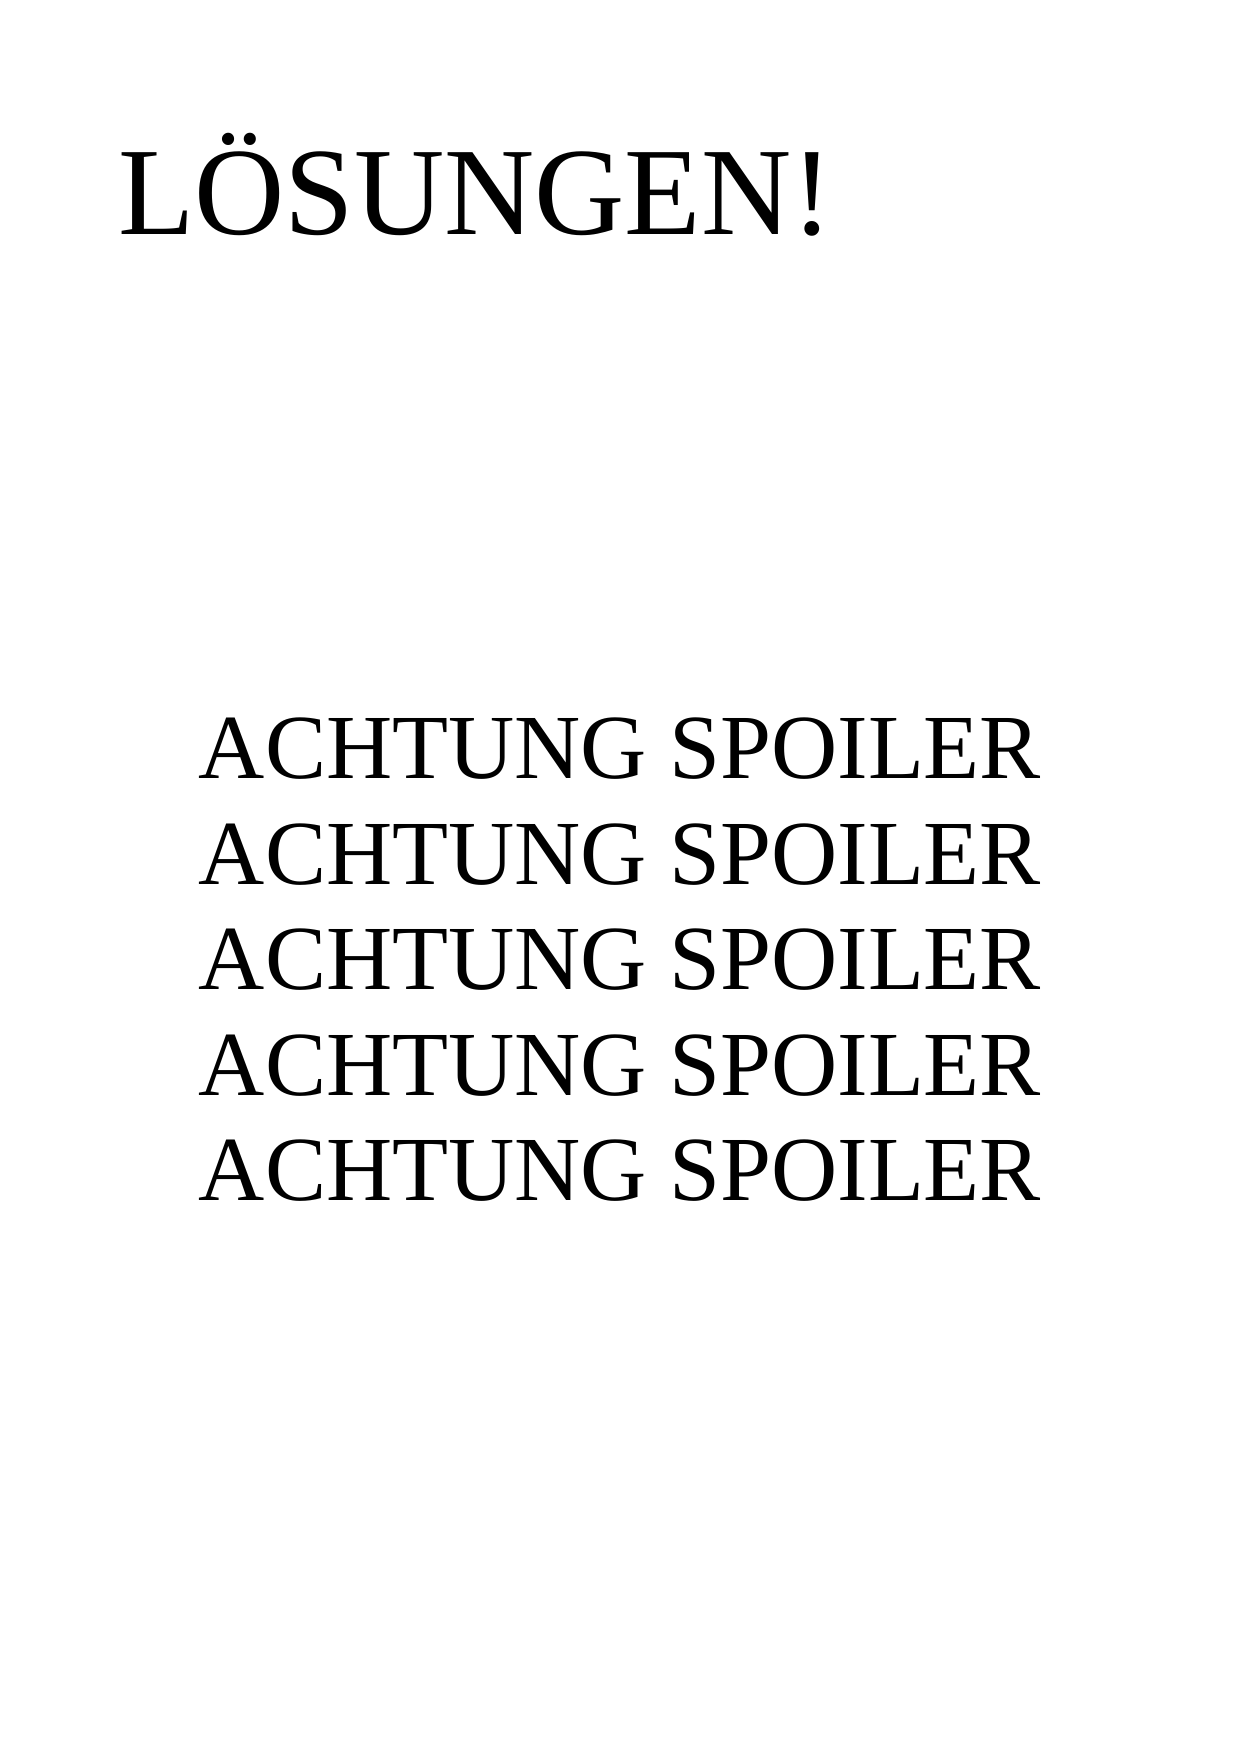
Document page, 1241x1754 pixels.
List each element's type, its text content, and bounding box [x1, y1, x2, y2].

text ACHTUNG SPOILER [118, 1115, 1122, 1220]
text ACHTUNG SPOILER [118, 798, 1122, 904]
text LÖSUNGEN! [118, 118, 1122, 262]
text ACHTUNG SPOILER [118, 693, 1122, 798]
text ACHTUNG SPOILER [118, 904, 1122, 1009]
text ACHTUNG SPOILER [118, 1009, 1122, 1115]
